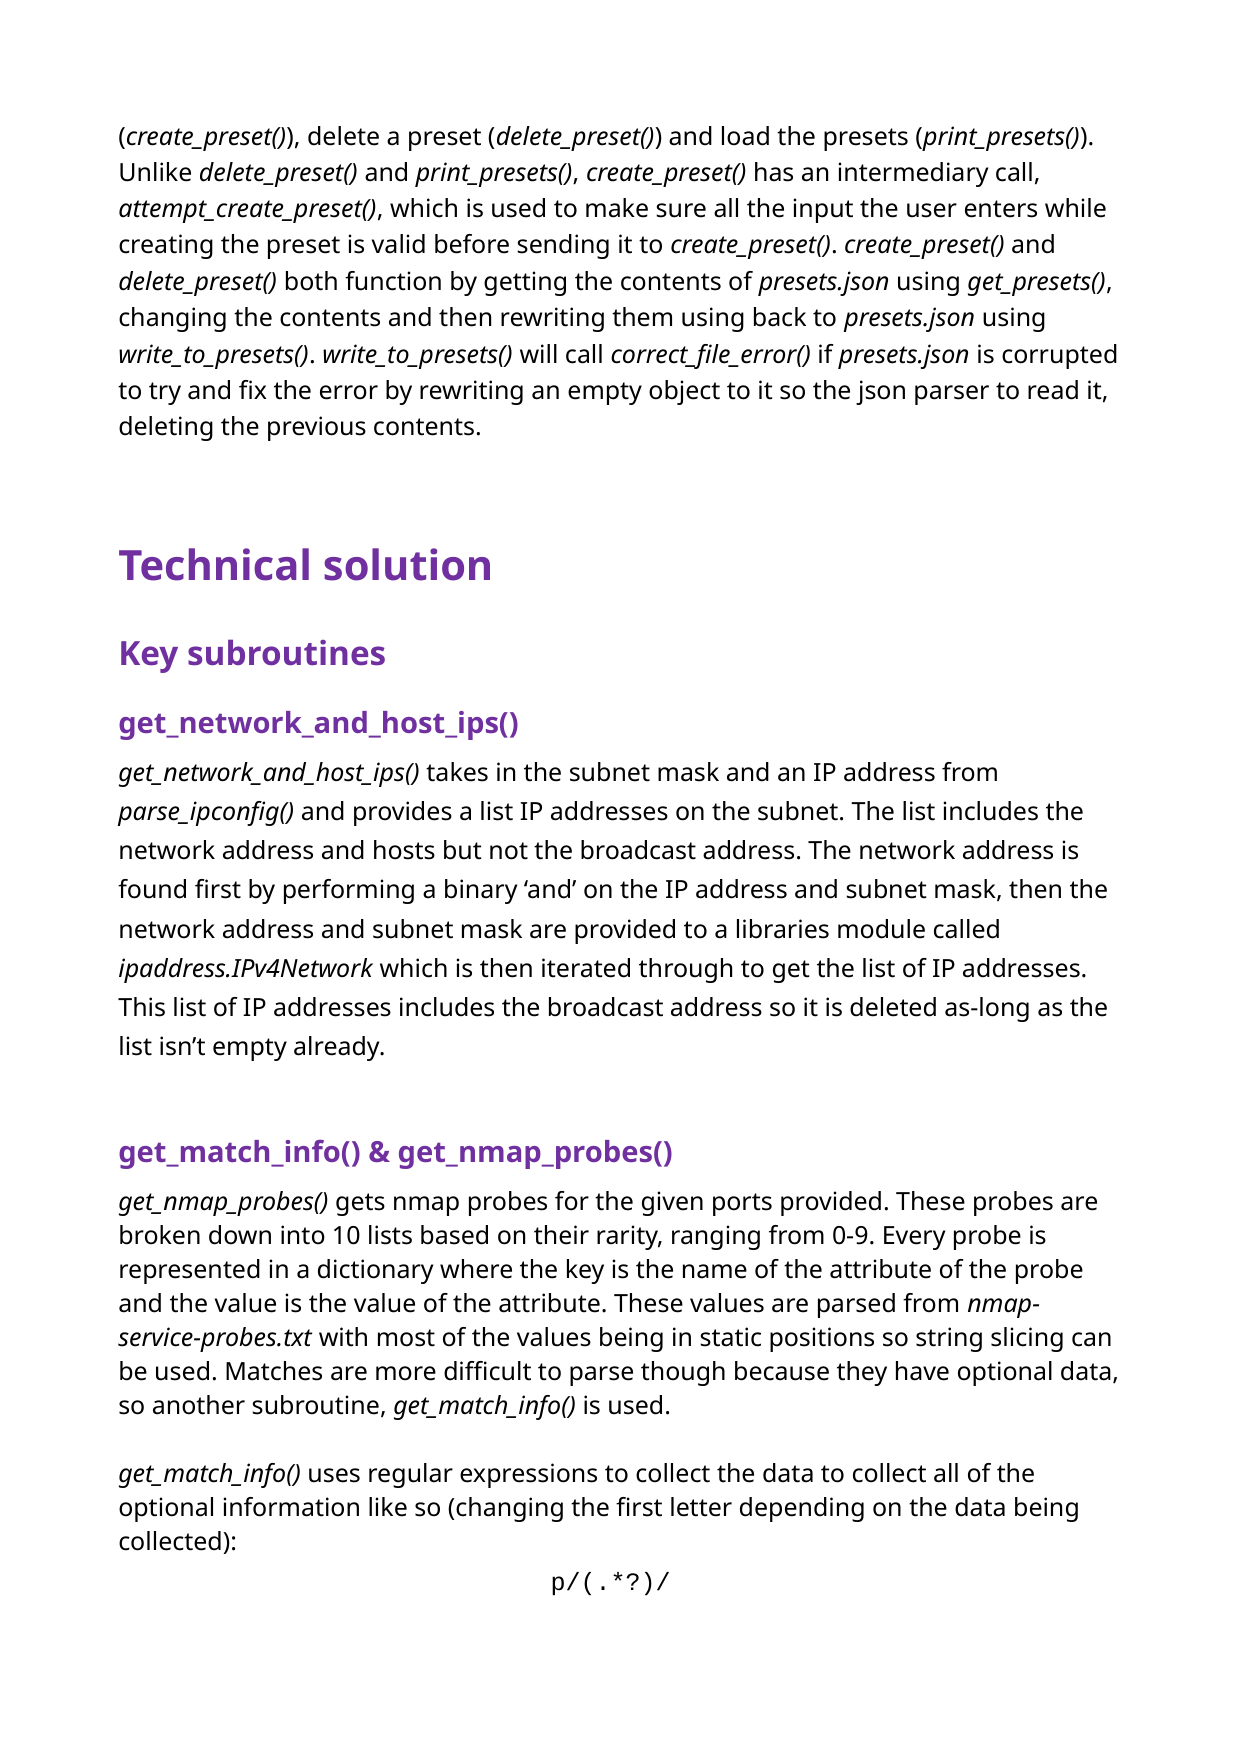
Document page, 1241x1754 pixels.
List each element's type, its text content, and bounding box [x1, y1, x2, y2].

text get_nmap_probes() gets nmap probes for the given ports provided. These probes are broken down into 10 lists based on their rarity, ranging from 0-9. Every probe is represented in a dictionary where the key is the name of the attribute of the probe and the value is the value of the attribute. These values are parsed from nmap-service-probes.txt with most of the values being in static positions so string slicing can be used. Matches are more difficult to parse though because they have optional data, so another subroutine, get_match_info() is used. [118, 1183, 1122, 1422]
subtitle Key subroutines [118, 630, 1122, 675]
text get_match_info() uses regular expressions to collect the data to collect all of the optional information like so (changing the first letter depending on the data being collected): [118, 1456, 1122, 1558]
subtitle get_match_info() & get_nmap_probes() [118, 1131, 1122, 1171]
text get_network_and_host_ips() takes in the subnet mask and an IP address from parse_ipconfig() and provides a list IP addresses on the subnet. The list includes the network address and hosts but not the broadcast address. The network address is found first by performing a binary ‘and’ on the IP address and subnet mask, then the network address and subnet mask are provided to a libraries module called ipaddress.IPv4Network which is then iterated through to get the list of IP addresses. This list of IP addresses includes the broadcast address so it is deleted as-long as the list isn’t empty already. [118, 754, 1122, 1063]
subtitle get_network_and_host_ips() [118, 702, 1122, 742]
subtitle Technical solution [118, 536, 1122, 593]
text (create_preset()), delete a preset (delete_preset()) and load the presets (print_presets()). Unlike delete_preset() and print_presets(), create_preset() has an intermediary call, attempt_create_preset(), which is used to make sure all the input the user enters while creating the preset is valid before sending it to create_preset(). create_preset() and delete_preset() both function by getting the contents of presets.json using get_presets(), changing the contents and then rewriting them using back to presets.json using write_to_presets(). write_to_presets() will call correct_file_error() if presets.json is corrupted to try and fix the error by rewriting an empty object to it so the json parser to read it, deleting the previous contents. [118, 118, 1122, 443]
